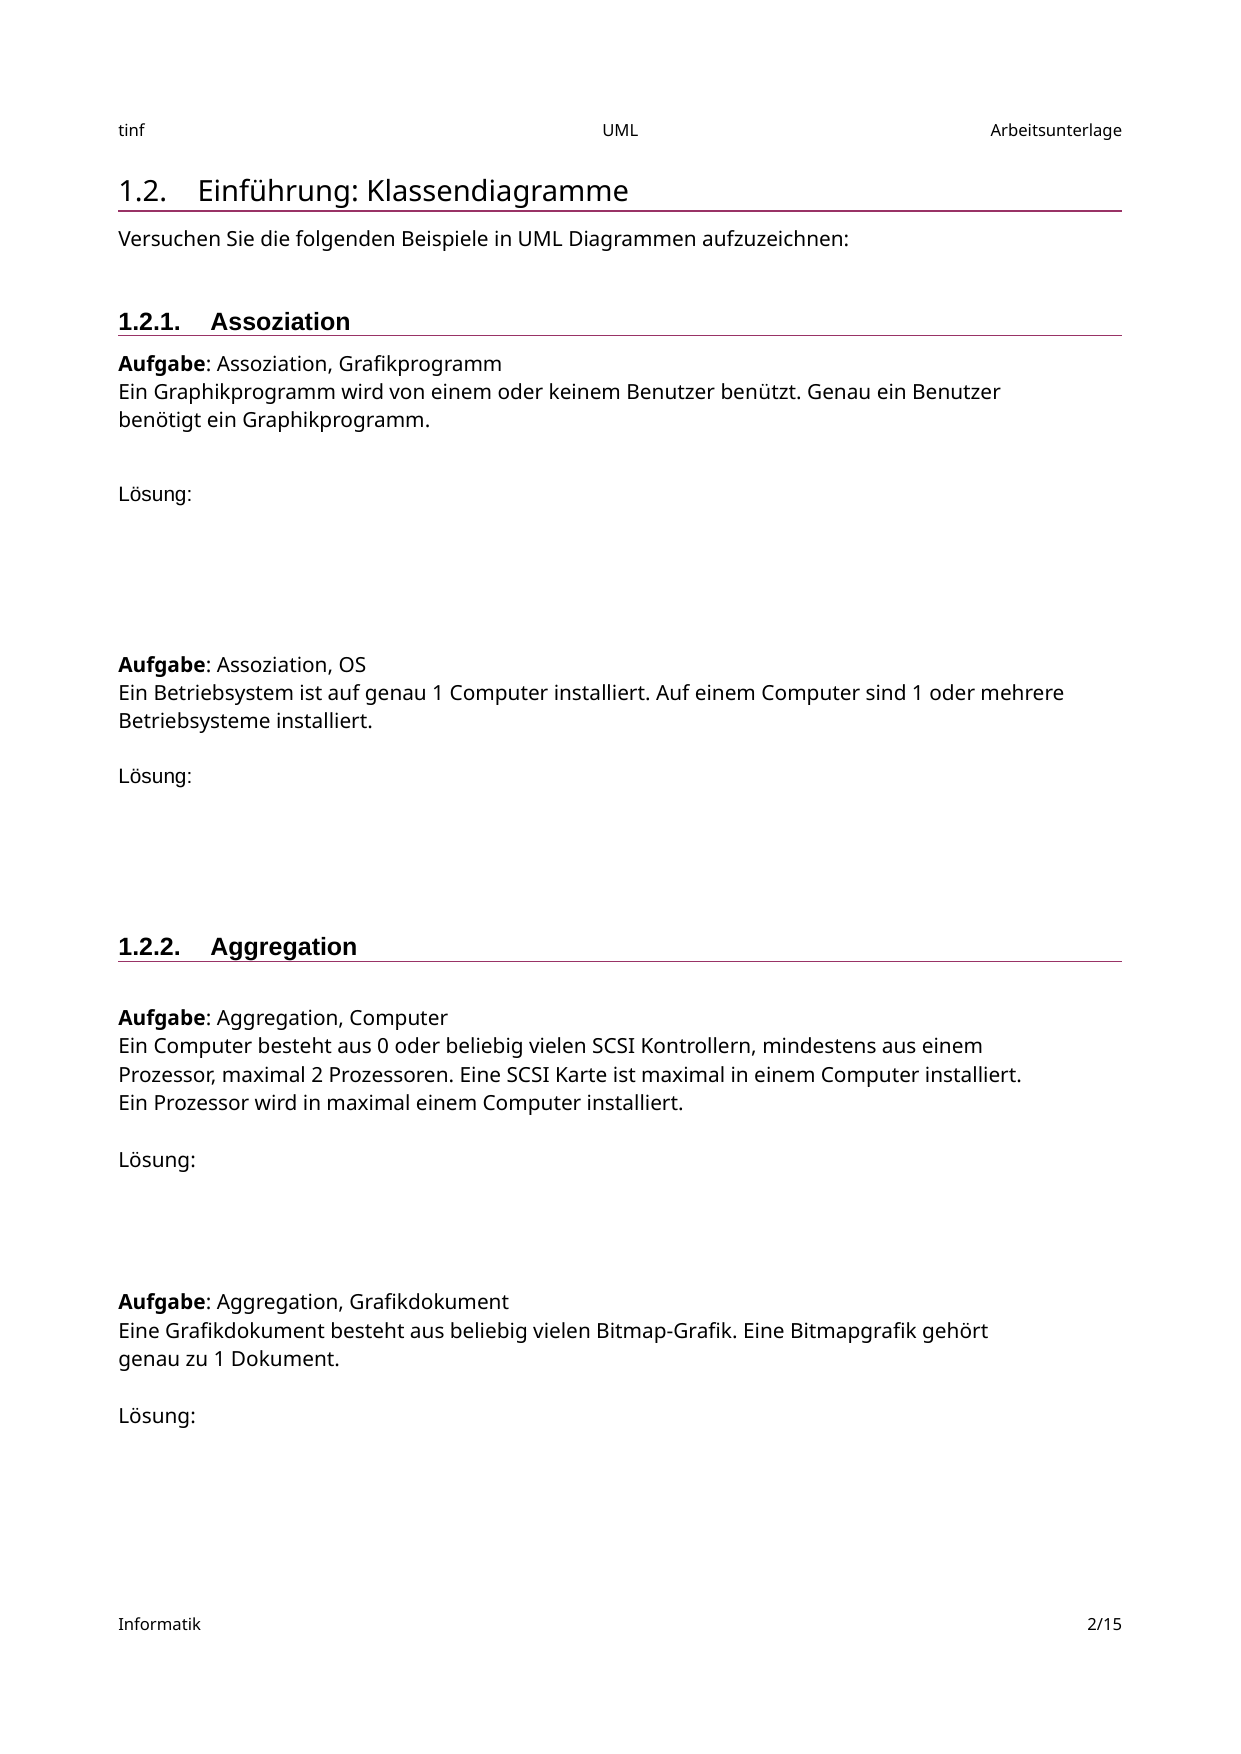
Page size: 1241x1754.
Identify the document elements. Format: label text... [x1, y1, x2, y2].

text Versuchen Sie die folgenden Beispiele in UML Diagrammen aufzuzeichnen: [118, 224, 1122, 253]
text Lösung: [118, 1145, 1122, 1173]
subtitle Assoziation [118, 306, 1122, 335]
text Lösung: [118, 763, 1122, 787]
text Eine Grafikdokument besteht aus beliebig vielen Bitmap-Grafik. Eine Bitmapgrafik gehört [118, 1316, 1122, 1344]
text genau zu 1 Dokument. [118, 1344, 1122, 1373]
text Ein Prozessor wird in maximal einem Computer installiert. [118, 1088, 1122, 1117]
text Ein Computer besteht aus 0 oder beliebig vielen SCSI Kontrollern, mindestens aus einem [118, 1031, 1122, 1060]
subtitle Einführung: Klassendiagramme [118, 170, 1122, 210]
text Prozessor, maximal 2 Prozessoren. Eine SCSI Karte ist maximal in einem Computer installiert. [118, 1060, 1122, 1088]
text Ein Graphikprogramm wird von einem oder keinem Benutzer benützt. Genau ein Benutzer [118, 377, 1122, 406]
text benötigt ein Graphikprogramm. [118, 406, 1122, 434]
text Ein Betriebsystem ist auf genau 1 Computer installiert. Auf einem Computer sind 1 oder mehrere Betriebsysteme installiert. [118, 678, 1122, 735]
text Lösung: [118, 1401, 1122, 1429]
text Aufgabe: Aggregation, Grafikdokument [118, 1287, 1122, 1316]
text Aufgabe: Aggregation, Computer [118, 1003, 1122, 1031]
subtitle Aggregation [118, 932, 1122, 961]
text Aufgabe: Assoziation, Grafikprogramm [118, 349, 1122, 377]
text Lösung: [118, 482, 1122, 506]
text Aufgabe: Assoziation, OS [118, 650, 1122, 678]
